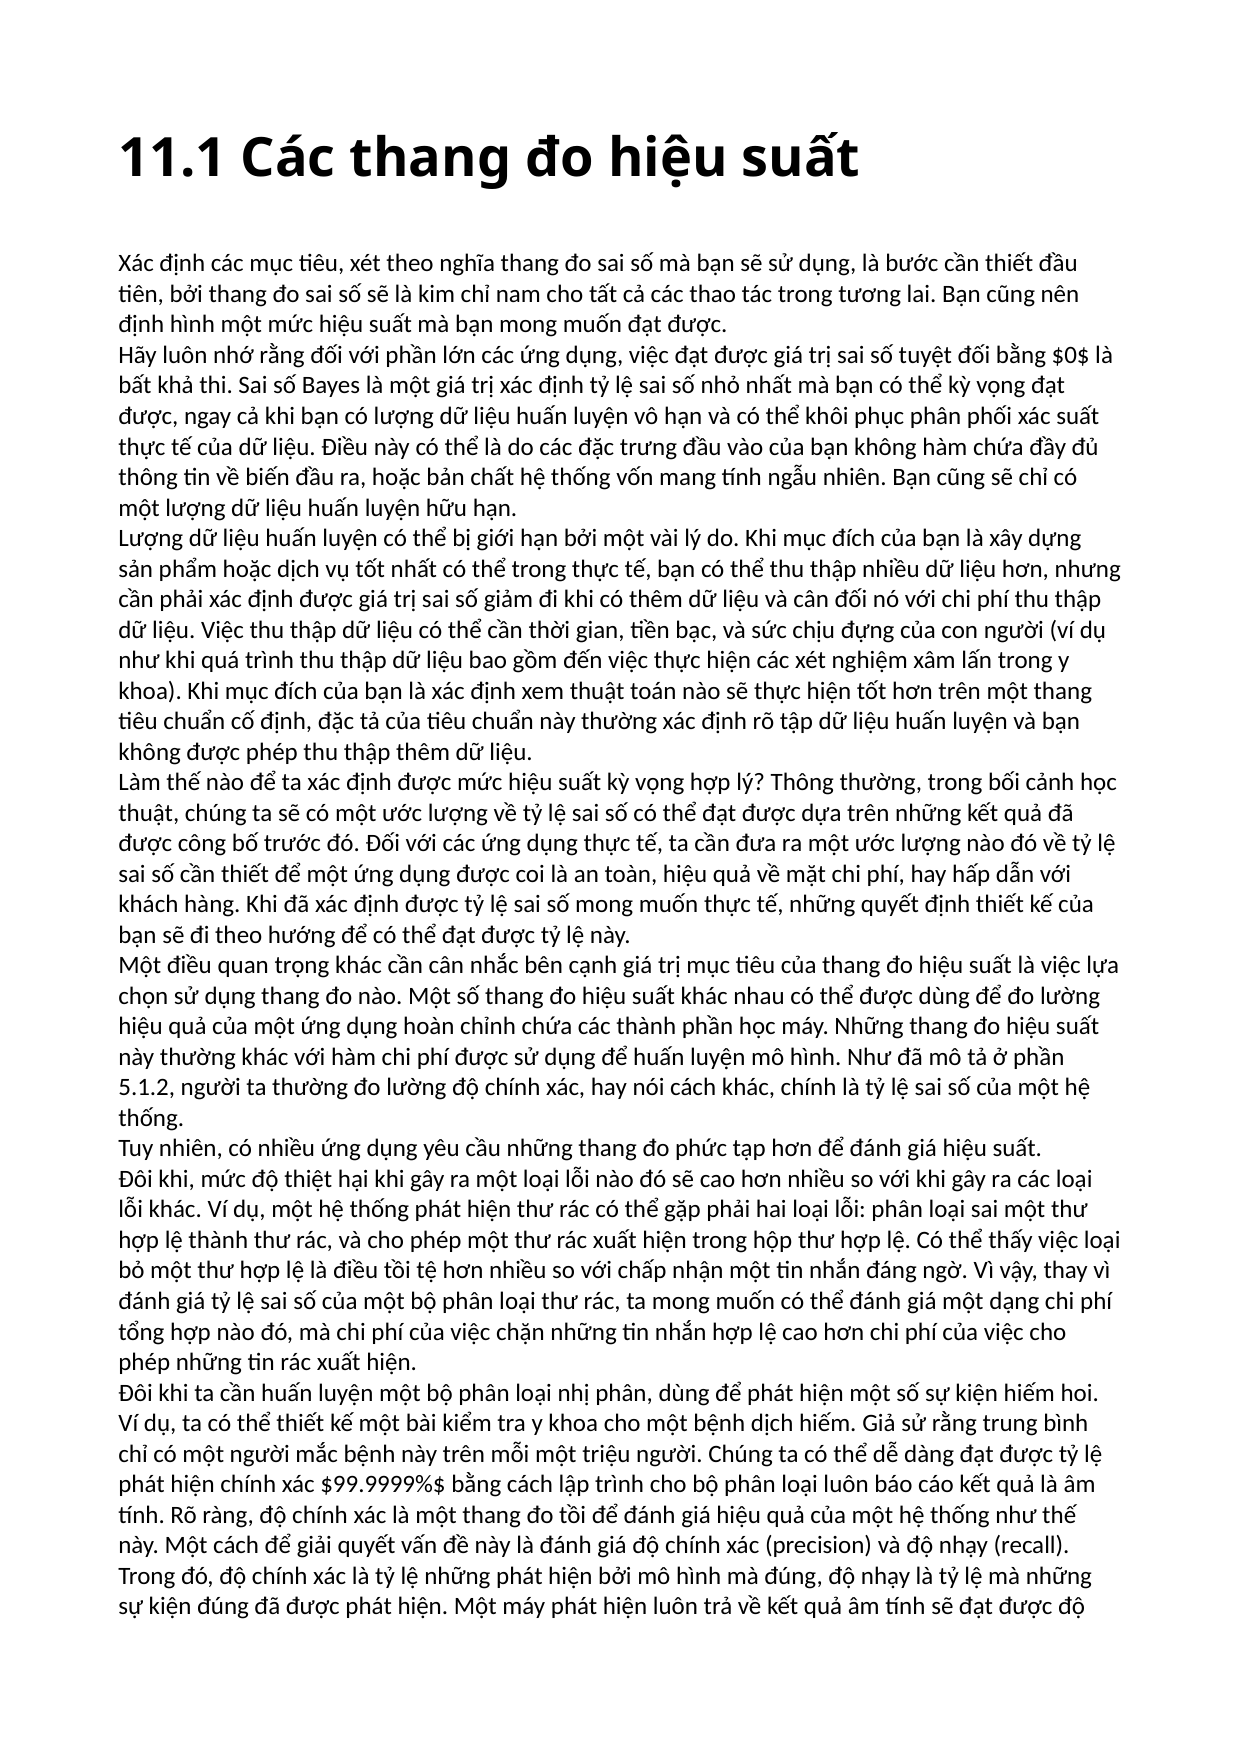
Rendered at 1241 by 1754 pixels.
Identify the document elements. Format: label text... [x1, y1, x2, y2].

text Làm thế nào để ta xác định được mức hiệu suất kỳ vọng hợp lý? Thông thường, trong bối cảnh học thuật, chúng ta sẽ có một ước lượng về tỷ lệ sai số có thể đạt được dựa trên những kết quả đã được công bố trước đó. Đối với các ứng dụng thực tế, ta cần đưa ra một ước lượng nào đó về tỷ lệ sai số cần thiết để một ứng dụng được coi là an toàn, hiệu quả về mặt chi phí, hay hấp dẫn với khách hàng. Khi đã xác định được tỷ lệ sai số mong muốn thực tế, những quyết định thiết kế của bạn sẽ đi theo hướng để có thể đạt được tỷ lệ này. [118, 766, 1122, 949]
text Hãy luôn nhớ rằng đối với phần lớn các ứng dụng, việc đạt được giá trị sai số tuyệt đối bằng $0$ là bất khả thi. Sai số Bayes là một giá trị xác định tỷ lệ sai số nhỏ nhất mà bạn có thể kỳ vọng đạt được, ngay cả khi bạn có lượng dữ liệu huấn luyện vô hạn và có thể khôi phục phân phối xác suất thực tế của dữ liệu. Điều này có thể là do các đặc trưng đầu vào của bạn không hàm chứa đầy đủ thông tin về biến đầu ra, hoặc bản chất hệ thống vốn mang tính ngẫu nhiên. Bạn cũng sẽ chỉ có một lượng dữ liệu huấn luyện hữu hạn. [118, 339, 1122, 522]
text Một điều quan trọng khác cần cân nhắc bên cạnh giá trị mục tiêu của thang đo hiệu suất là việc lựa chọn sử dụng thang đo nào. Một số thang đo hiệu suất khác nhau có thể được dùng để đo lường hiệu quả của một ứng dụng hoàn chỉnh chứa các thành phần học máy. Những thang đo hiệu suất này thường khác với hàm chi phí được sử dụng để huấn luyện mô hình. Như đã mô tả ở phần 5.1.2, người ta thường đo lường độ chính xác, hay nói cách khác, chính là tỷ lệ sai số của một hệ thống. [118, 949, 1122, 1133]
text Đôi khi ta cần huấn luyện một bộ phân loại nhị phân, dùng để phát hiện một số sự kiện hiếm hoi. Ví dụ, ta có thể thiết kế một bài kiểm tra y khoa cho một bệnh dịch hiếm. Giả sử rằng trung bình chỉ có một người mắc bệnh này trên mỗi một triệu người. Chúng ta có thể dễ dàng đạt được tỷ lệ phát hiện chính xác $99.9999%$ bằng cách lập trình cho bộ phân loại luôn báo cáo kết quả là âm tính. Rõ ràng, độ chính xác là một thang đo tồi để đánh giá hiệu quả của một hệ thống như thế này. Một cách để giải quyết vấn đề này là đánh giá độ chính xác (precision) và độ nhạy (recall). Trong đó, độ chính xác là tỷ lệ những phát hiện bởi mô hình mà đúng, độ nhạy là tỷ lệ mà những sự kiện đúng đã được phát hiện. Một máy phát hiện luôn trả về kết quả âm tính sẽ đạt được độ [118, 1377, 1122, 1621]
text Lượng dữ liệu huấn luyện có thể bị giới hạn bởi một vài lý do. Khi mục đích của bạn là xây dựng sản phẩm hoặc dịch vụ tốt nhất có thể trong thực tế, bạn có thể thu thập nhiều dữ liệu hơn, nhưng cần phải xác định được giá trị sai số giảm đi khi có thêm dữ liệu và cân đối nó với chi phí thu thập dữ liệu. Việc thu thập dữ liệu có thể cần thời gian, tiền bạc, và sức chịu đựng của con người (ví dụ như khi quá trình thu thập dữ liệu bao gồm đến việc thực hiện các xét nghiệm xâm lấn trong y khoa). Khi mục đích của bạn là xác định xem thuật toán nào sẽ thực hiện tốt hơn trên một thang tiêu chuẩn cố định, đặc tả của tiêu chuẩn này thường xác định rõ tập dữ liệu huấn luyện và bạn không được phép thu thập thêm dữ liệu. [118, 522, 1122, 766]
text Đôi khi, mức độ thiệt hại khi gây ra một loại lỗi nào đó sẽ cao hơn nhiều so với khi gây ra các loại lỗi khác. Ví dụ, một hệ thống phát hiện thư rác có thể gặp phải hai loại lỗi: phân loại sai một thư hợp lệ thành thư rác, và cho phép một thư rác xuất hiện trong hộp thư hợp lệ. Có thể thấy việc loại bỏ một thư hợp lệ là điều tồi tệ hơn nhiều so với chấp nhận một tin nhắn đáng ngờ. Vì vậy, thay vì đánh giá tỷ lệ sai số của một bộ phân loại thư rác, ta mong muốn có thể đánh giá một dạng chi phí tổng hợp nào đó, mà chi phí của việc chặn những tin nhắn hợp lệ cao hơn chi phí của việc cho phép những tin rác xuất hiện. [118, 1163, 1122, 1377]
text Tuy nhiên, có nhiều ứng dụng yêu cầu những thang đo phức tạp hơn để đánh giá hiệu suất. [118, 1133, 1122, 1163]
subtitle 11.1 Các thang đo hiệu suất [118, 118, 1122, 192]
text Xác định các mục tiêu, xét theo nghĩa thang đo sai số mà bạn sẽ sử dụng, là bước cần thiết đầu tiên, bởi thang đo sai số sẽ là kim chỉ nam cho tất cả các thao tác trong tương lai. Bạn cũng nên định hình một mức hiệu suất mà bạn mong muốn đạt được. [118, 247, 1122, 339]
